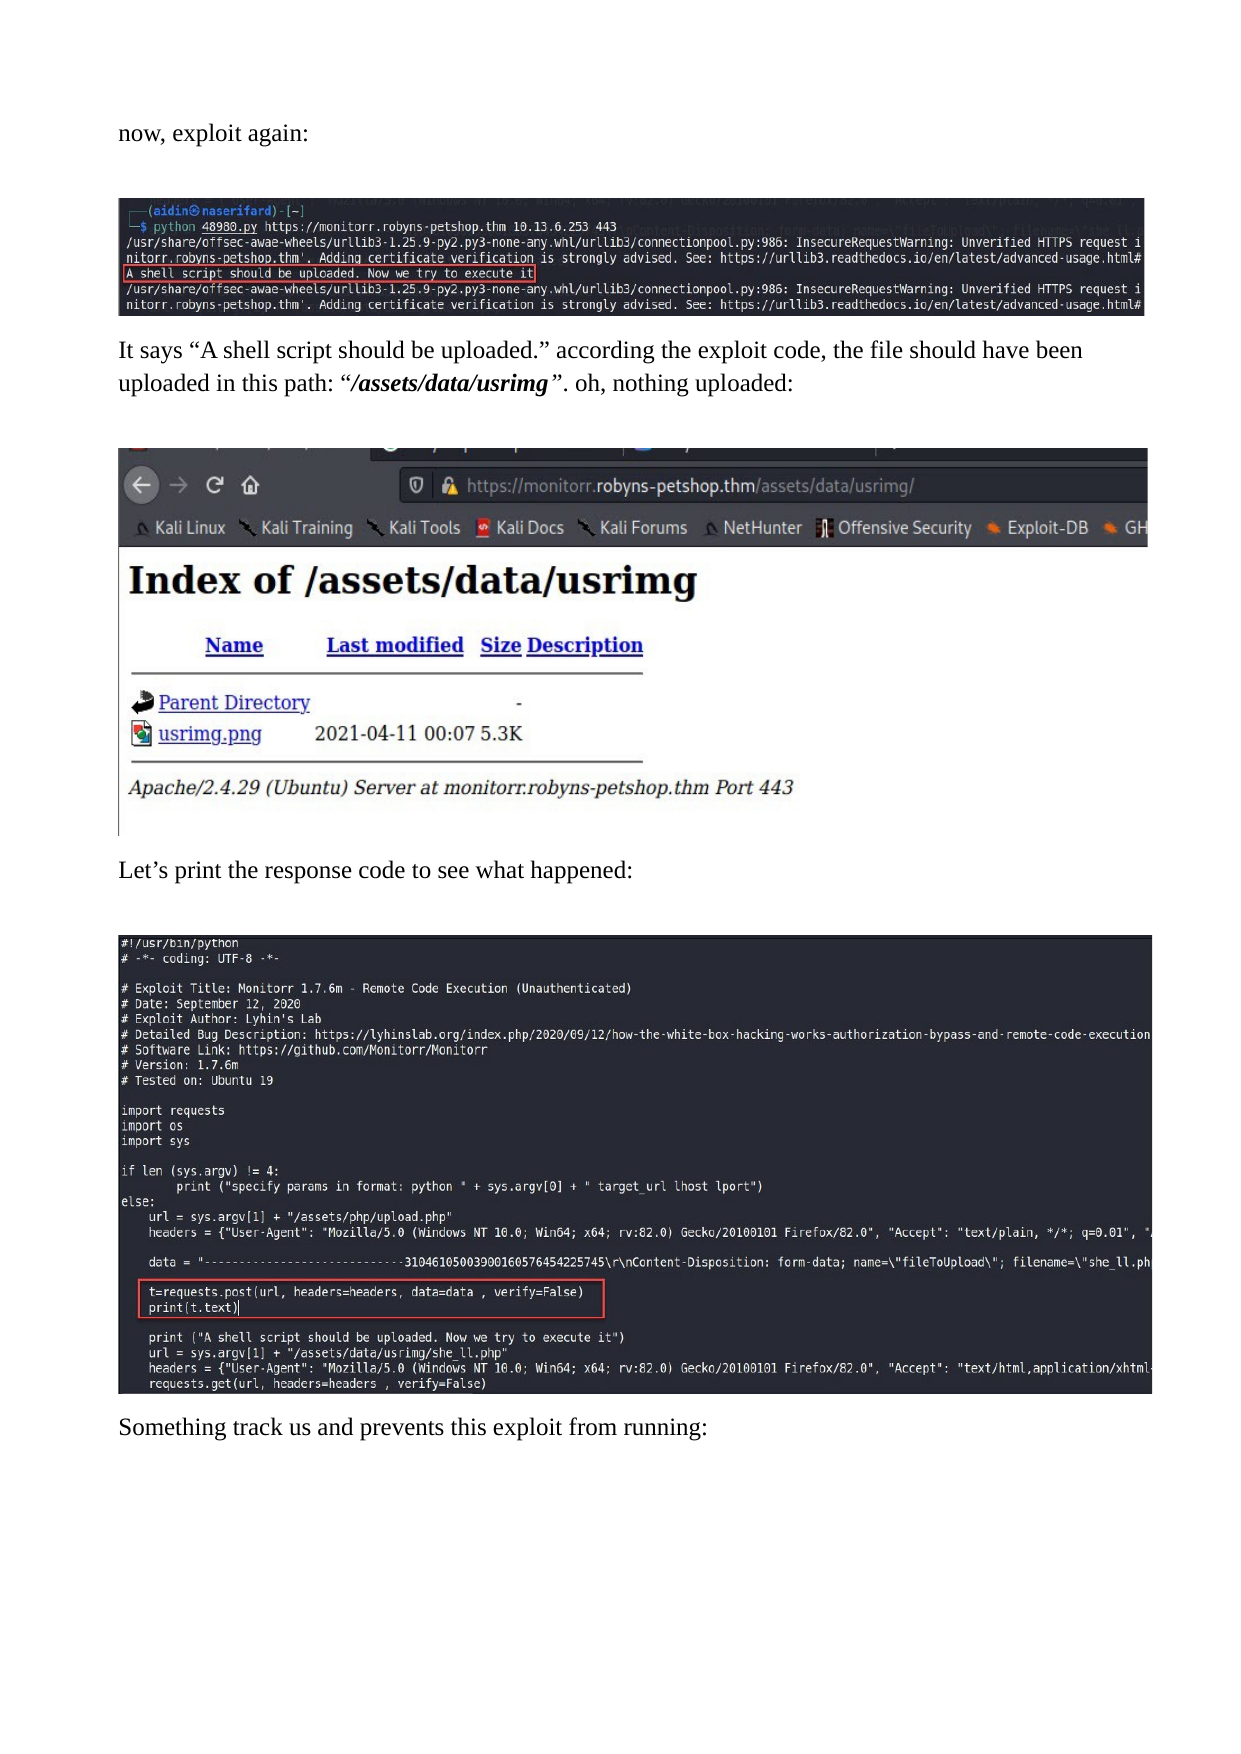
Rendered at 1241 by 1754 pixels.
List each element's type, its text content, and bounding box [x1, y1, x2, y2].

text It says “A shell script should be uploaded.” according the exploit code, the file should have been uploaded in this path: “/assets/data/usrimg”. oh, nothing uploaded: [118, 335, 1122, 397]
text Let’s print the response code to see what happened: [118, 855, 1122, 883]
text Something track us and prevents this exploit from running: [118, 1412, 1122, 1441]
text now, exploit again: [118, 118, 1122, 147]
picture [118, 935, 1153, 1394]
picture [118, 198, 1145, 316]
picture [118, 448, 1148, 836]
